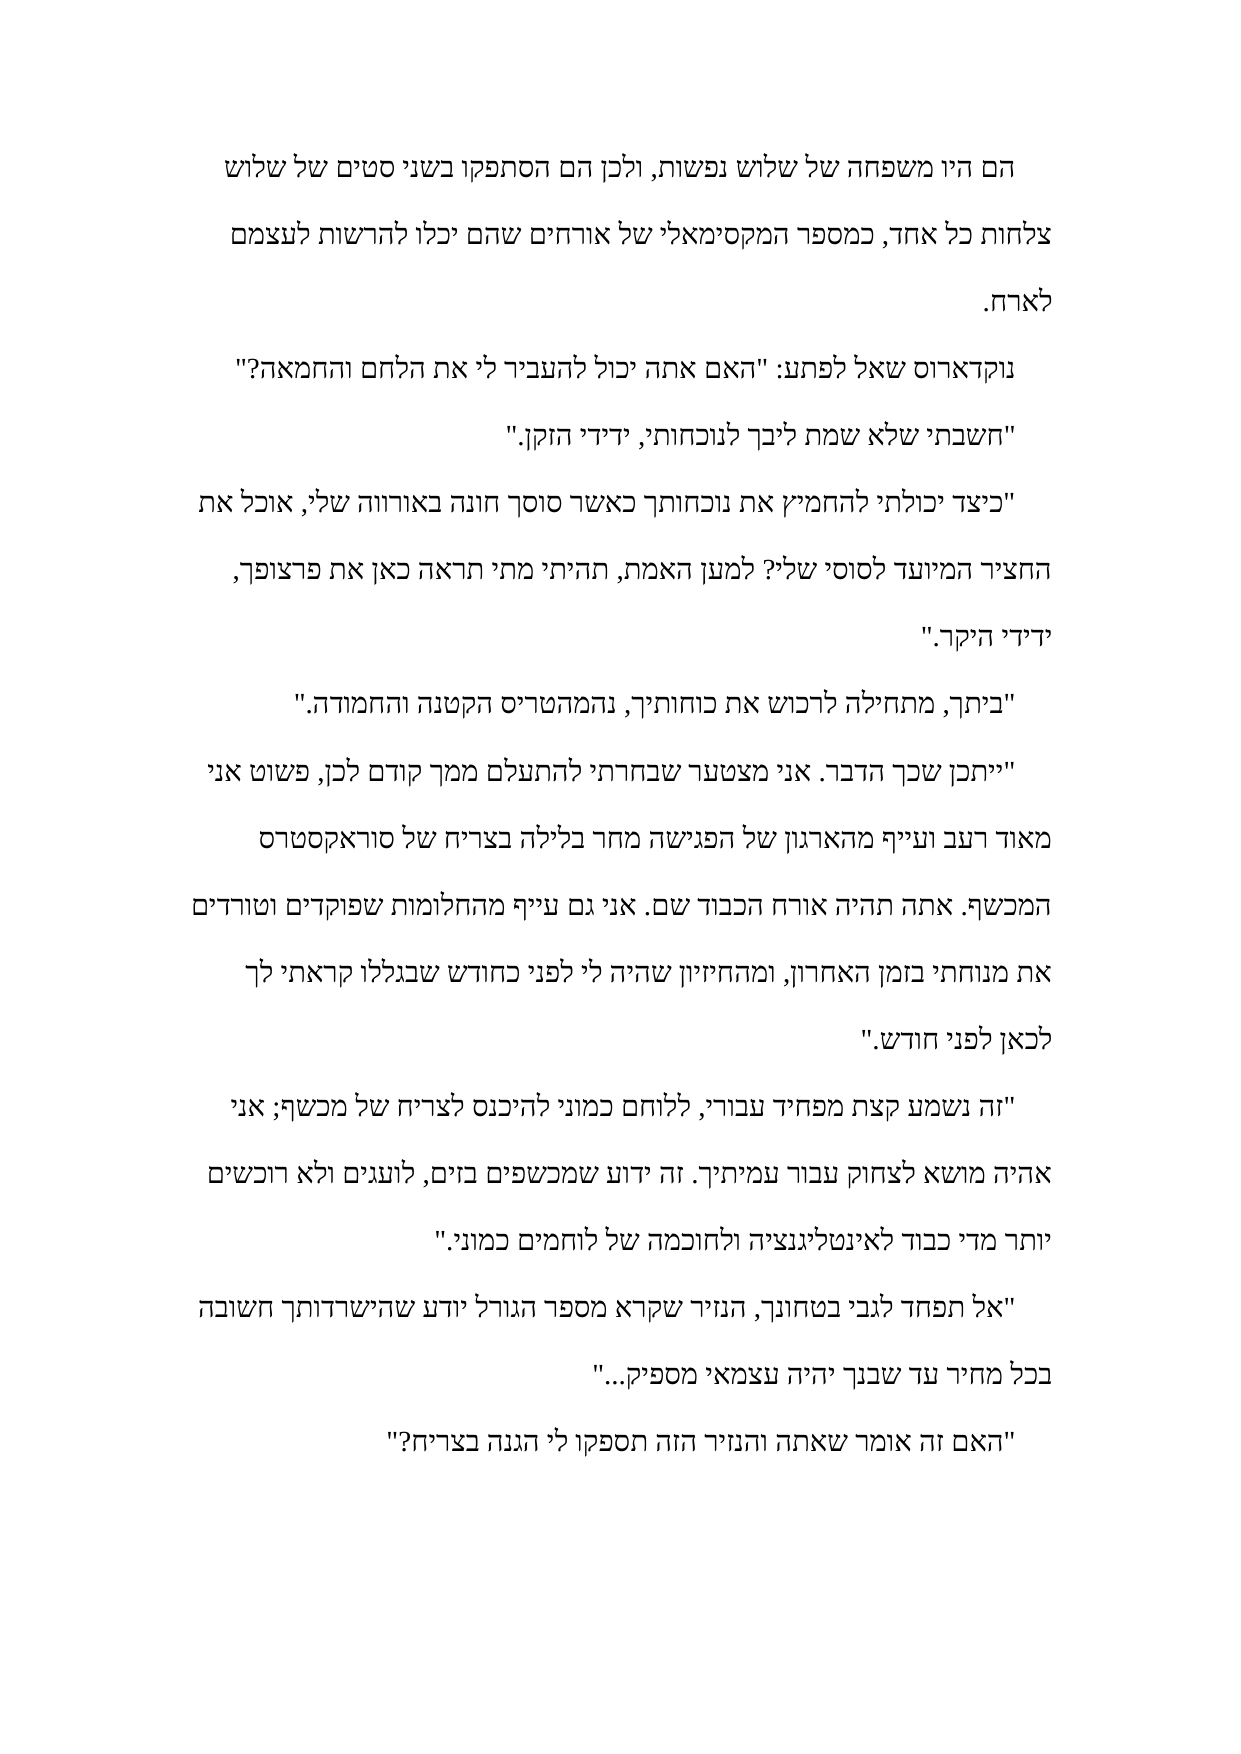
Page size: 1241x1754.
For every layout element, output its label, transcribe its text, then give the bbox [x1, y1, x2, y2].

text נוקדארוס שאל לפתע: "האם אתה יכול להעביר לי את הלחם והחמאה?" [187, 351, 1053, 385]
text "ביתך, מתחילה לרכוש את כוחותיך, נהמהטריס הקטנה והחמודה." [187, 687, 1053, 720]
text "אל תפחד לגבי בטחונך, הנזיר שקרא מספר הגורל יודע שהישרדותך חשובה בכל מחיר עד שבנך יהיה עצמאי מספיק..." [187, 1290, 1053, 1391]
text "חשבתי שלא שמת ליבך לנוכחותי, ידידי הזקן." [187, 418, 1053, 452]
text "האם זה אומר שאתה והנזיר הזה תספקו לי הגנה בצריח?" [187, 1424, 1053, 1458]
text הם היו משפחה של שלוש נפשות, ולכן הם הסתפקו בשני סטים של שלוש צלחות כל אחד, כמספר המקסימאלי של אורחים שהם יכלו להרשות לעצמם לארח. [187, 150, 1053, 318]
text "זה נשמע קצת מפחיד עבורי, ללוחם כמוני להיכנס לצריח של מכשף; אני אהיה מושא לצחוק עבור עמיתיך. זה ידוע שמכשפים בזים, לועגים ולא רוכשים יותר מדי כבוד לאינטליגנציה ולחוכמה של לוחמים כמוני." [187, 1089, 1053, 1257]
text "כיצד יכולתי להחמיץ את נוכחותך כאשר סוסך חונה באורווה שלי, אוכל את החציר המיועד לסוסי שלי? למען האמת, תהיתי מתי תראה כאן את פרצופך, ידידי היקר." [187, 485, 1053, 653]
text "ייתכן שכך הדבר. אני מצטער שבחרתי להתעלם ממך קודם לכן, פשוט אני מאוד רעב ועייף מהארגון של הפגישה מחר בלילה בצריח של סוראקסטרס המכשף. אתה תהיה אורח הכבוד שם. אני גם עייף מהחלומות שפוקדים וטורדים את מנוחתי בזמן האחרון, ומהחיזיון שהיה לי לפני כחודש שבגללו קראתי לך לכאן לפני חודש." [187, 754, 1053, 1056]
